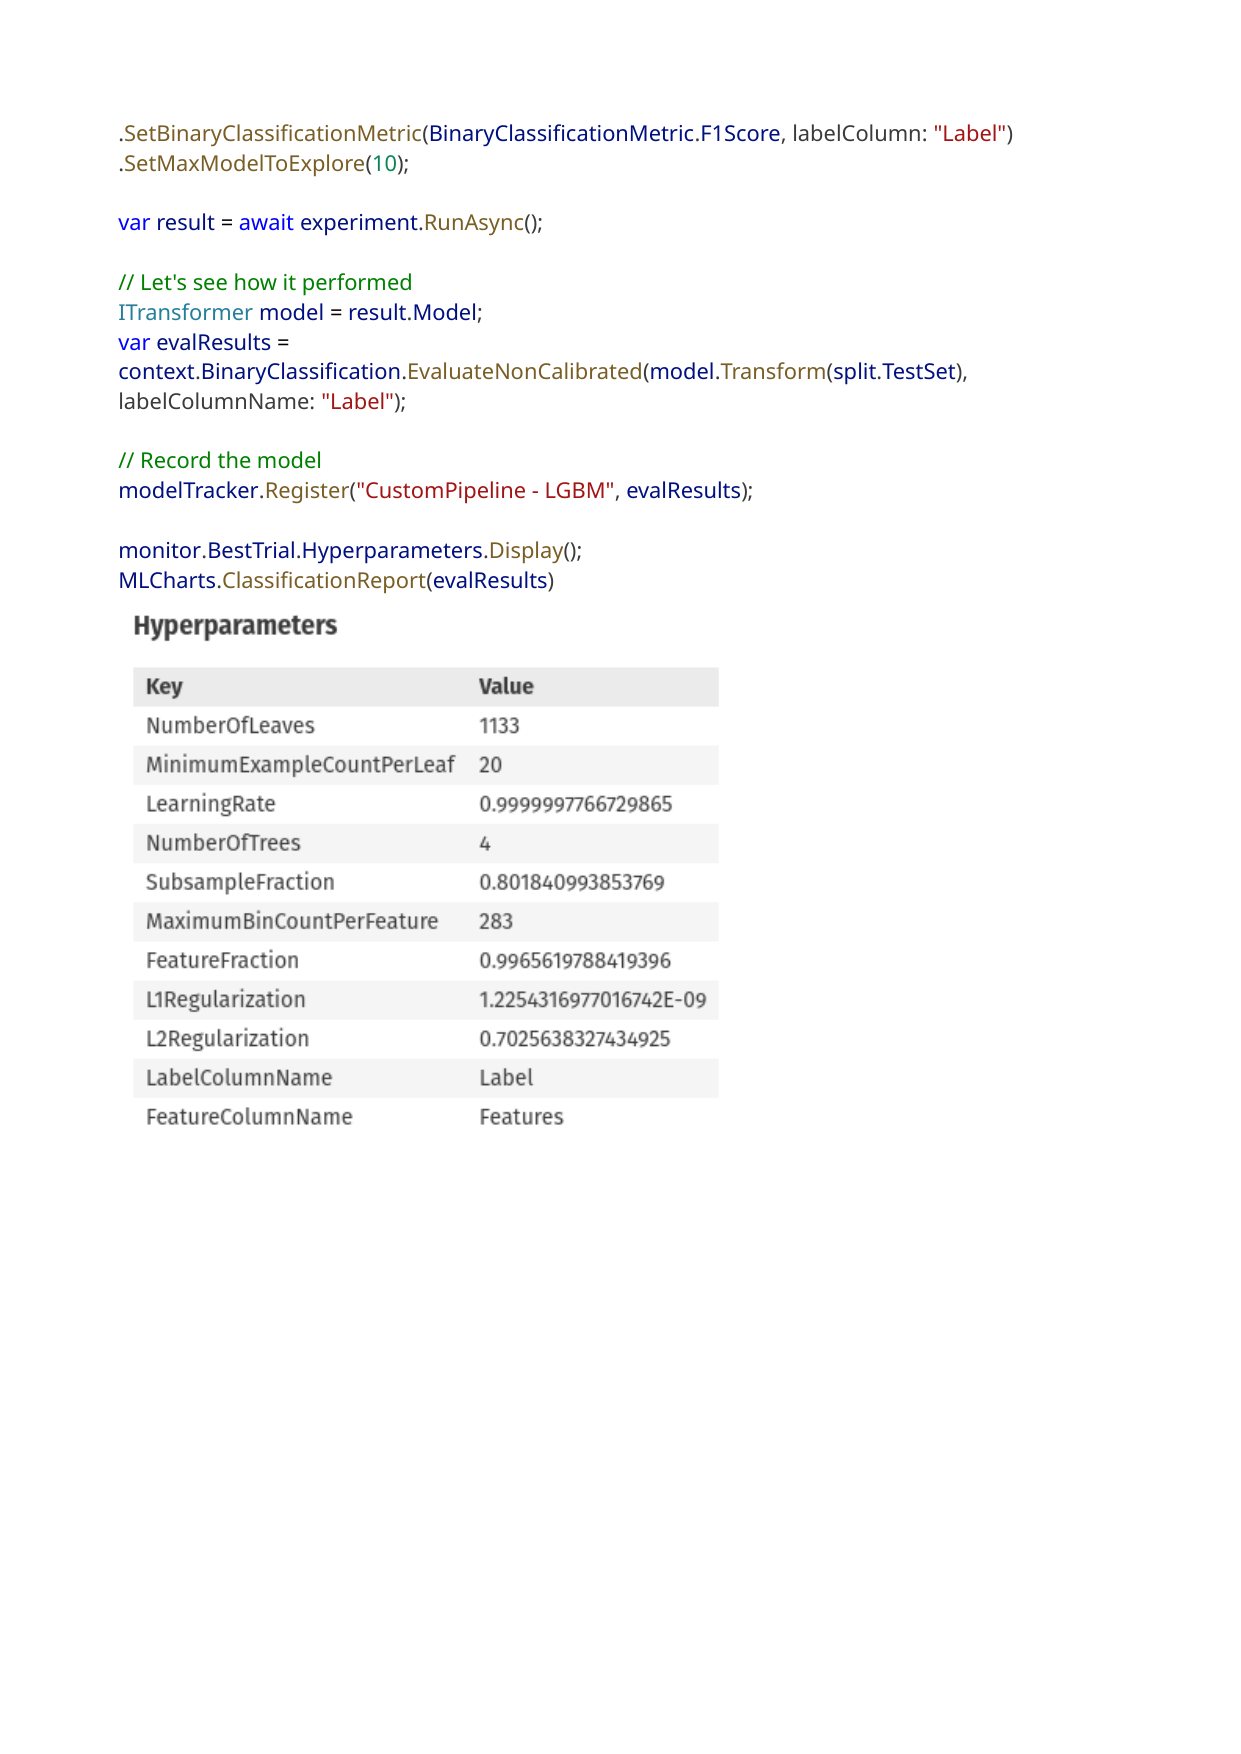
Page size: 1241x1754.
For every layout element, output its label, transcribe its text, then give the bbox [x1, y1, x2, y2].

text modelTracker.Register("CustomPipeline - LGBM", evalResults); [118, 475, 1122, 505]
text MLCharts.ClassificationReport(evalResults) [118, 564, 1122, 594]
picture [118, 602, 729, 1153]
text .SetMaxModelToExplore(10); [118, 148, 1122, 178]
text ITransformer model = result.Model; [118, 297, 1122, 326]
text monitor.BestTrial.Hyperparameters.Display(); [118, 535, 1122, 564]
text // Let's see how it performed [118, 267, 1122, 297]
text // Record the model [118, 446, 1122, 475]
text var evalResults = context.BinaryClassification.EvaluateNonCalibrated(model.Transform(split.TestSet), labelColumnName: "Label"); [118, 326, 1122, 416]
text .SetBinaryClassificationMetric(BinaryClassificationMetric.F1Score, labelColumn: "Label") [118, 118, 1122, 148]
text var result = await experiment.RunAsync(); [118, 207, 1122, 237]
